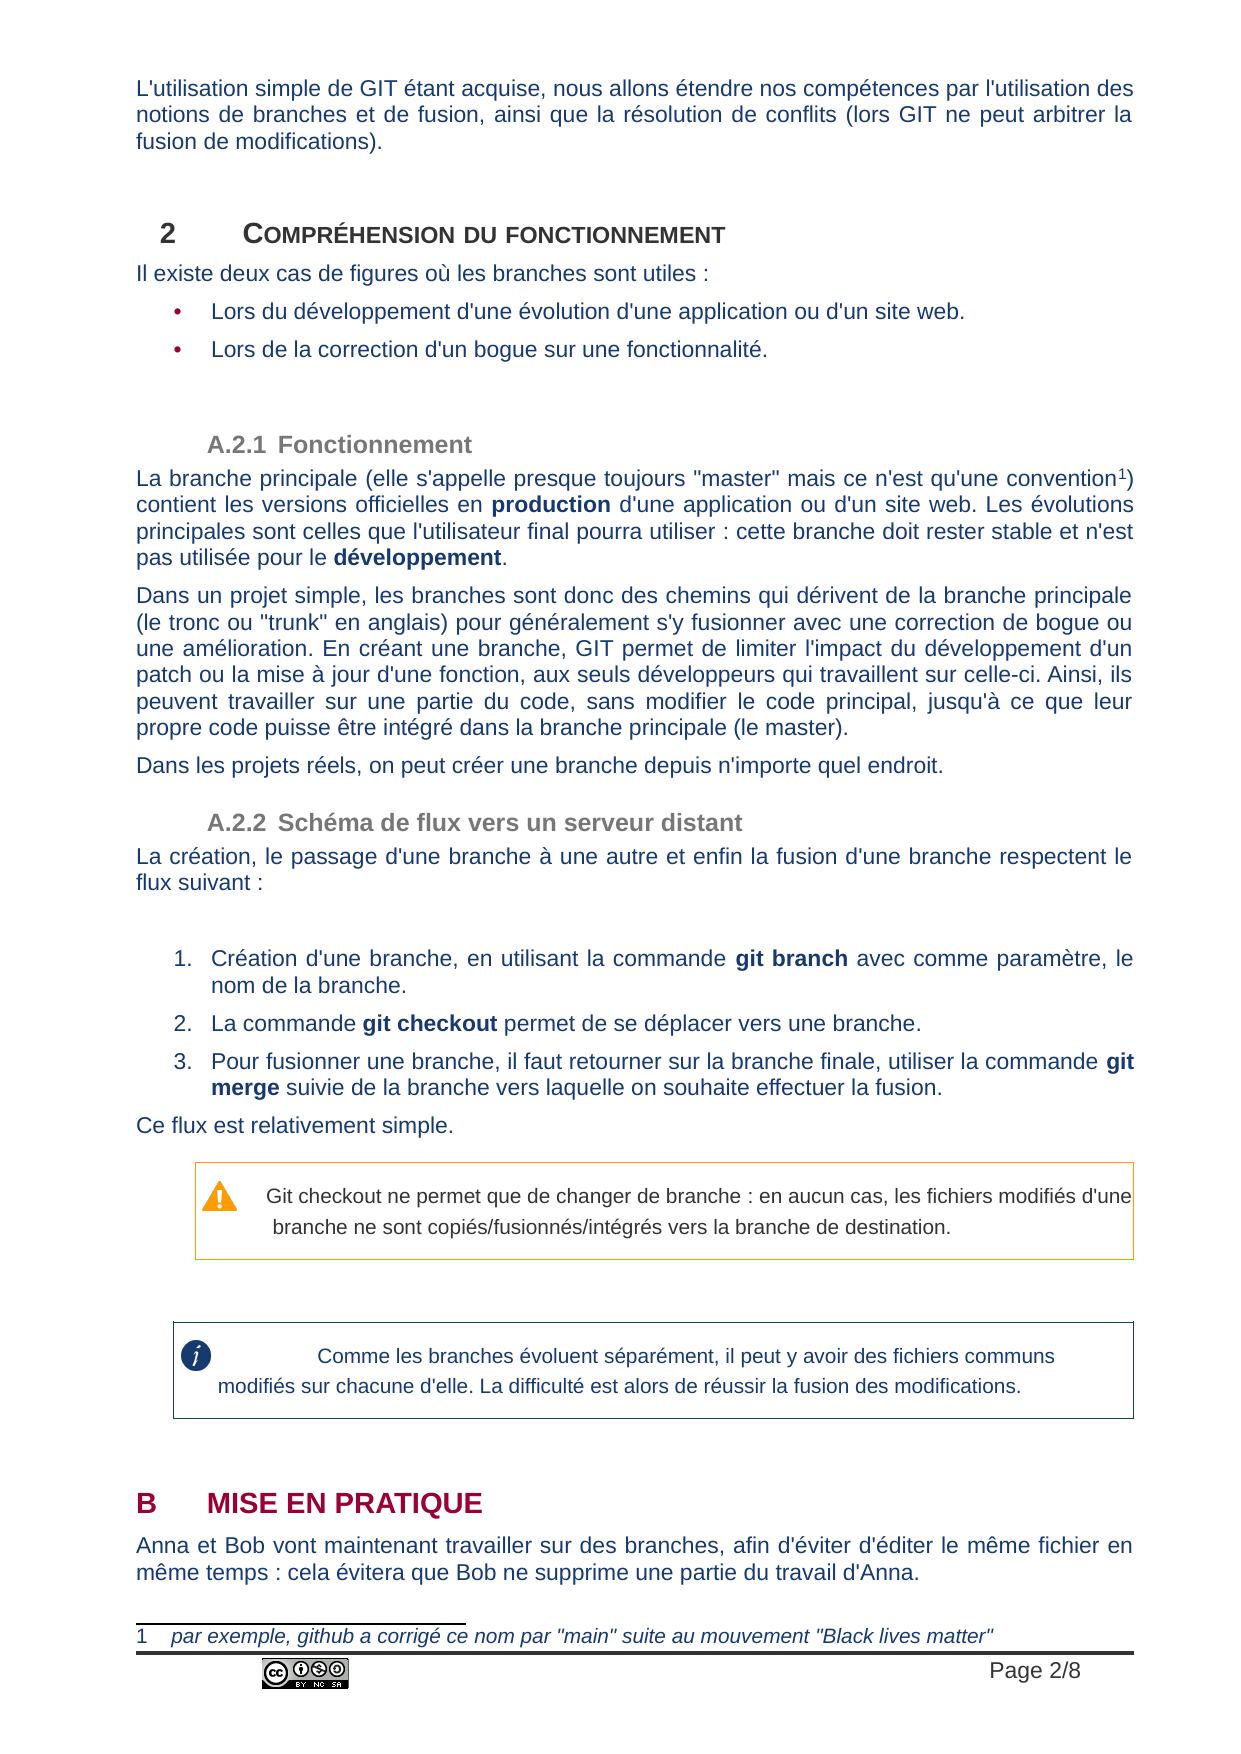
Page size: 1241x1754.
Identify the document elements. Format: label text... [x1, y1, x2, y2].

list La commande git checkout permet de se déplacer vers une branche. [173, 1010, 1134, 1036]
text L'utilisation simple de GIT étant acquise, nous allons étendre nos compétences par l'utilisation des notions de branches et de fusion, ainsi que la résolution de conflits (lors GIT ne peut arbitrer la fusion de modifications). [136, 75, 1134, 154]
text Ce flux est relativement simple. [136, 1112, 1134, 1139]
text Dans les projets réels, on peut créer une branche depuis n'importe quel endroit. [136, 752, 1134, 778]
subtitle Schéma de flux vers un serveur distant [207, 808, 1134, 837]
list Git checkout ne permet que de changer de branche : en aucun cas, les fichiers modifiés d'une branche ne sont copiés/fusionnés/intégrés vers la branche de destination. [196, 1163, 1133, 1259]
text La création, le passage d'une branche à une autre et enfin la fusion d'une branche respectent le flux suivant : [136, 843, 1134, 895]
list Création d'une branche, en utilisant la commande git branch avec comme paramètre, le nom de la branche. [173, 945, 1134, 998]
subtitle Fonctionnement [207, 430, 1134, 459]
subtitle Compréhension du fonctionnement [159, 216, 1134, 249]
list Pour fusionner une branche, il faut retourner sur la branche finale, utiliser la commande git merge suivie de la branche vers laquelle on souhaite effectuer la fusion. [173, 1048, 1134, 1101]
text La branche principale (elle s'appelle presque toujours "master" mais ce n'est qu'une convention) contient les versions officielles en production d'une application ou d'un site web. Les évolutions principales sont celles que l'utilisateur final pourra utiliser : cette branche doit rester stable et n'est pas utilisée pour le développement. [136, 465, 1134, 571]
list Lors de la correction d'un bogue sur une fonctionnalité. [173, 336, 1134, 363]
list Comme les branches évoluent séparément, il peut y avoir des fichiers communs modifiés sur chacune d'elle. La difficulté est alors de réussir la fusion des modifications. [174, 1323, 1133, 1418]
text Il existe deux cas de figures où les branches sont utiles : [136, 260, 1134, 287]
list Lors du développement d'une évolution d'une application ou d'un site web. [173, 298, 1134, 325]
text par exemple, github a corrigé ce nom par "main" suite au mouvement "Black lives matter" [136, 1624, 1134, 1648]
subtitle Mise en pratique [136, 1487, 1134, 1520]
text Anna et Bob vont maintenant travailler sur des branches, afin d'éviter d'éditer le même fichier en même temps : cela évitera que Bob ne supprime une partie du travail d'Anna. [136, 1532, 1134, 1585]
text Dans un projet simple, les branches sont donc des chemins qui dérivent de la branche principale (le tronc ou "trunk" en anglais) pour généralement s'y fusionner avec une correction de bogue ou une amélioration. En créant une branche, GIT permet de limiter l'impact du développement d'un patch ou la mise à jour d'une fonction, aux seuls développeurs qui travaillent sur celle-ci. Ainsi, ils peuvent travailler sur une partie du code, sans modifier le code principal, jusqu'à ce que leur propre code puisse être intégré dans la branche principale (le master). [136, 582, 1134, 740]
